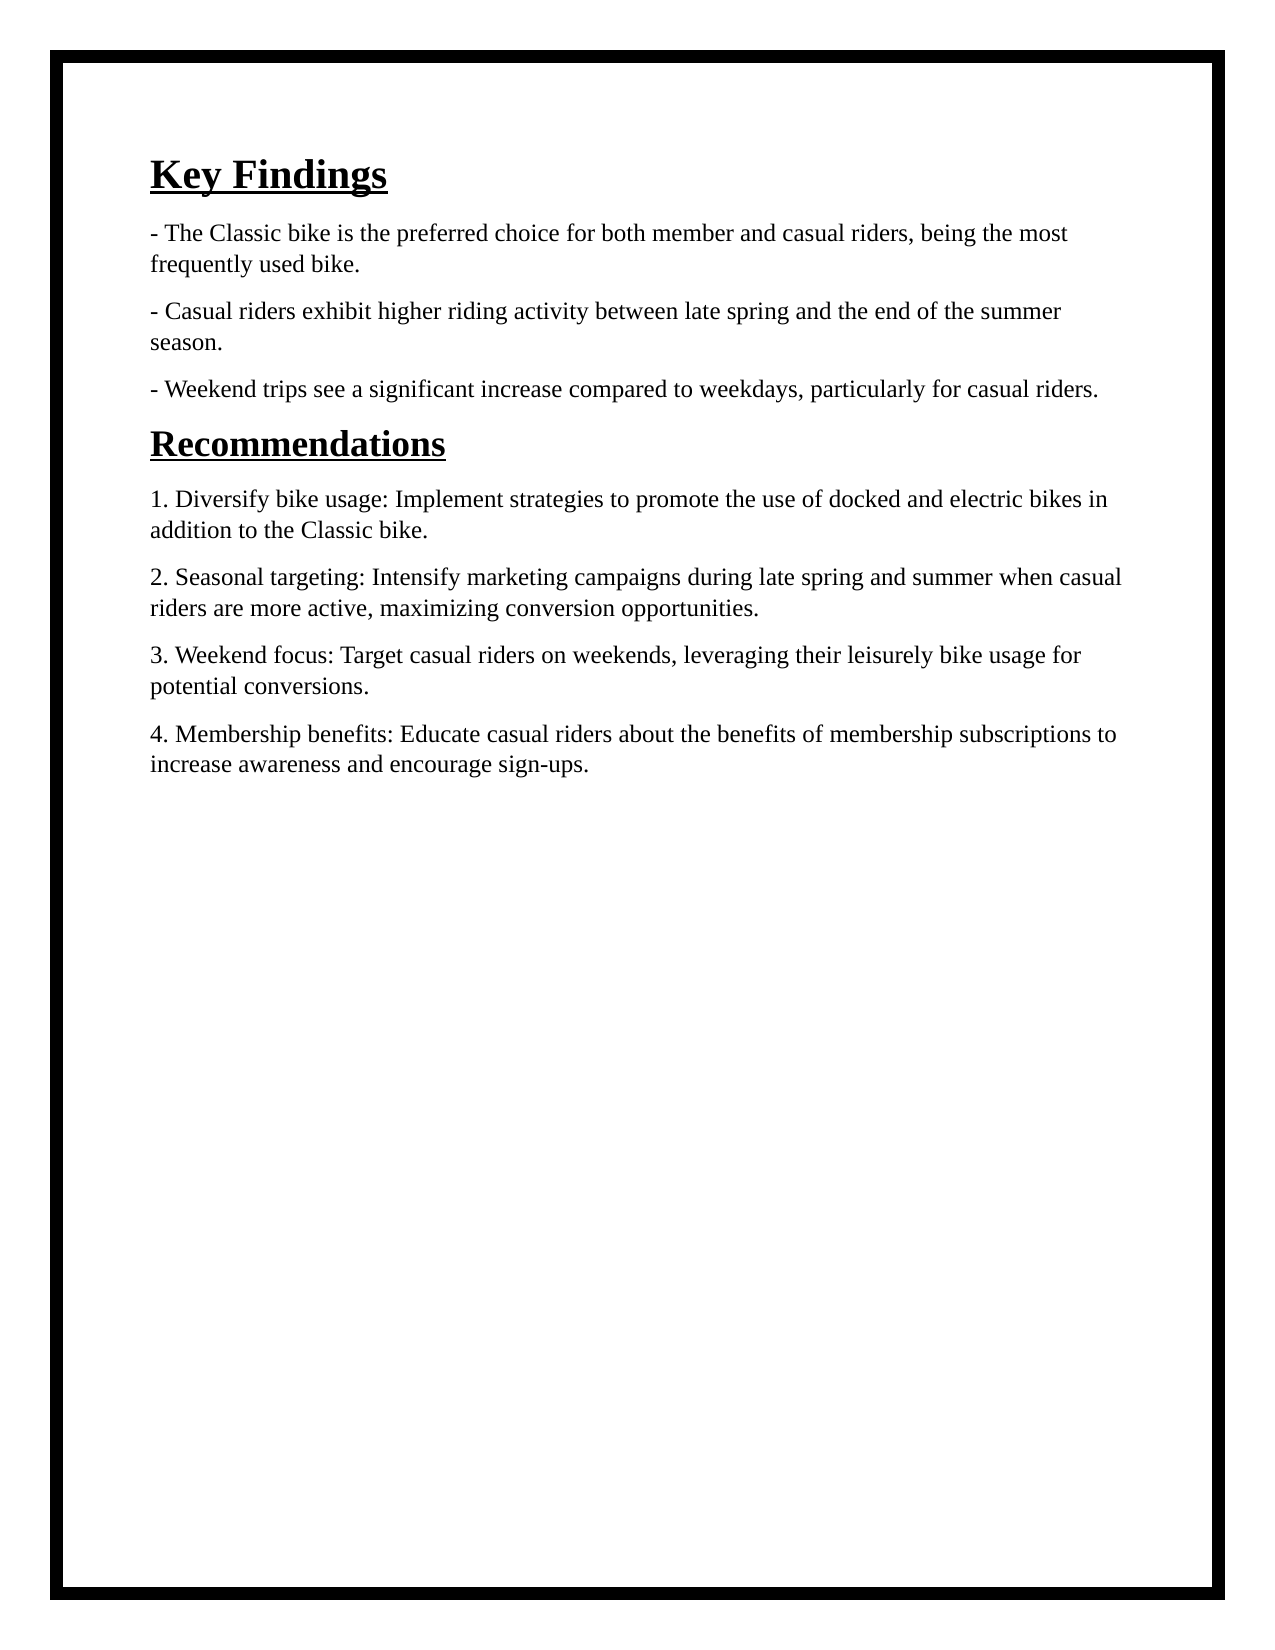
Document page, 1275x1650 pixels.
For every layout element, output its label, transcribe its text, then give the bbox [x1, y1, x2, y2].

text - Casual riders exhibit higher riding activity between late spring and the end of the summer season. [150, 296, 1125, 356]
text - Weekend trips see a significant increase compared to weekdays, particularly for casual riders. [150, 374, 1125, 403]
text 4. Membership benefits: Educate casual riders about the benefits of membership subscriptions to increase awareness and encourage sign-ups. [150, 719, 1125, 778]
text 3. Weekend focus: Target casual riders on weekends, leveraging their leisurely bike usage for potential conversions. [150, 641, 1125, 700]
text Recommendations [150, 422, 1125, 465]
text 1. Diversify bike usage: Implement strategies to promote the use of docked and electric bikes in addition to the Classic bike. [150, 484, 1125, 544]
text 2. Seasonal targeting: Intensify marketing campaigns during late spring and summer when casual riders are more active, maximizing conversion opportunities. [150, 562, 1125, 622]
text Key Findings [150, 150, 1125, 198]
text - The Classic bike is the preferred choice for both member and casual riders, being the most frequently used bike. [150, 218, 1125, 277]
